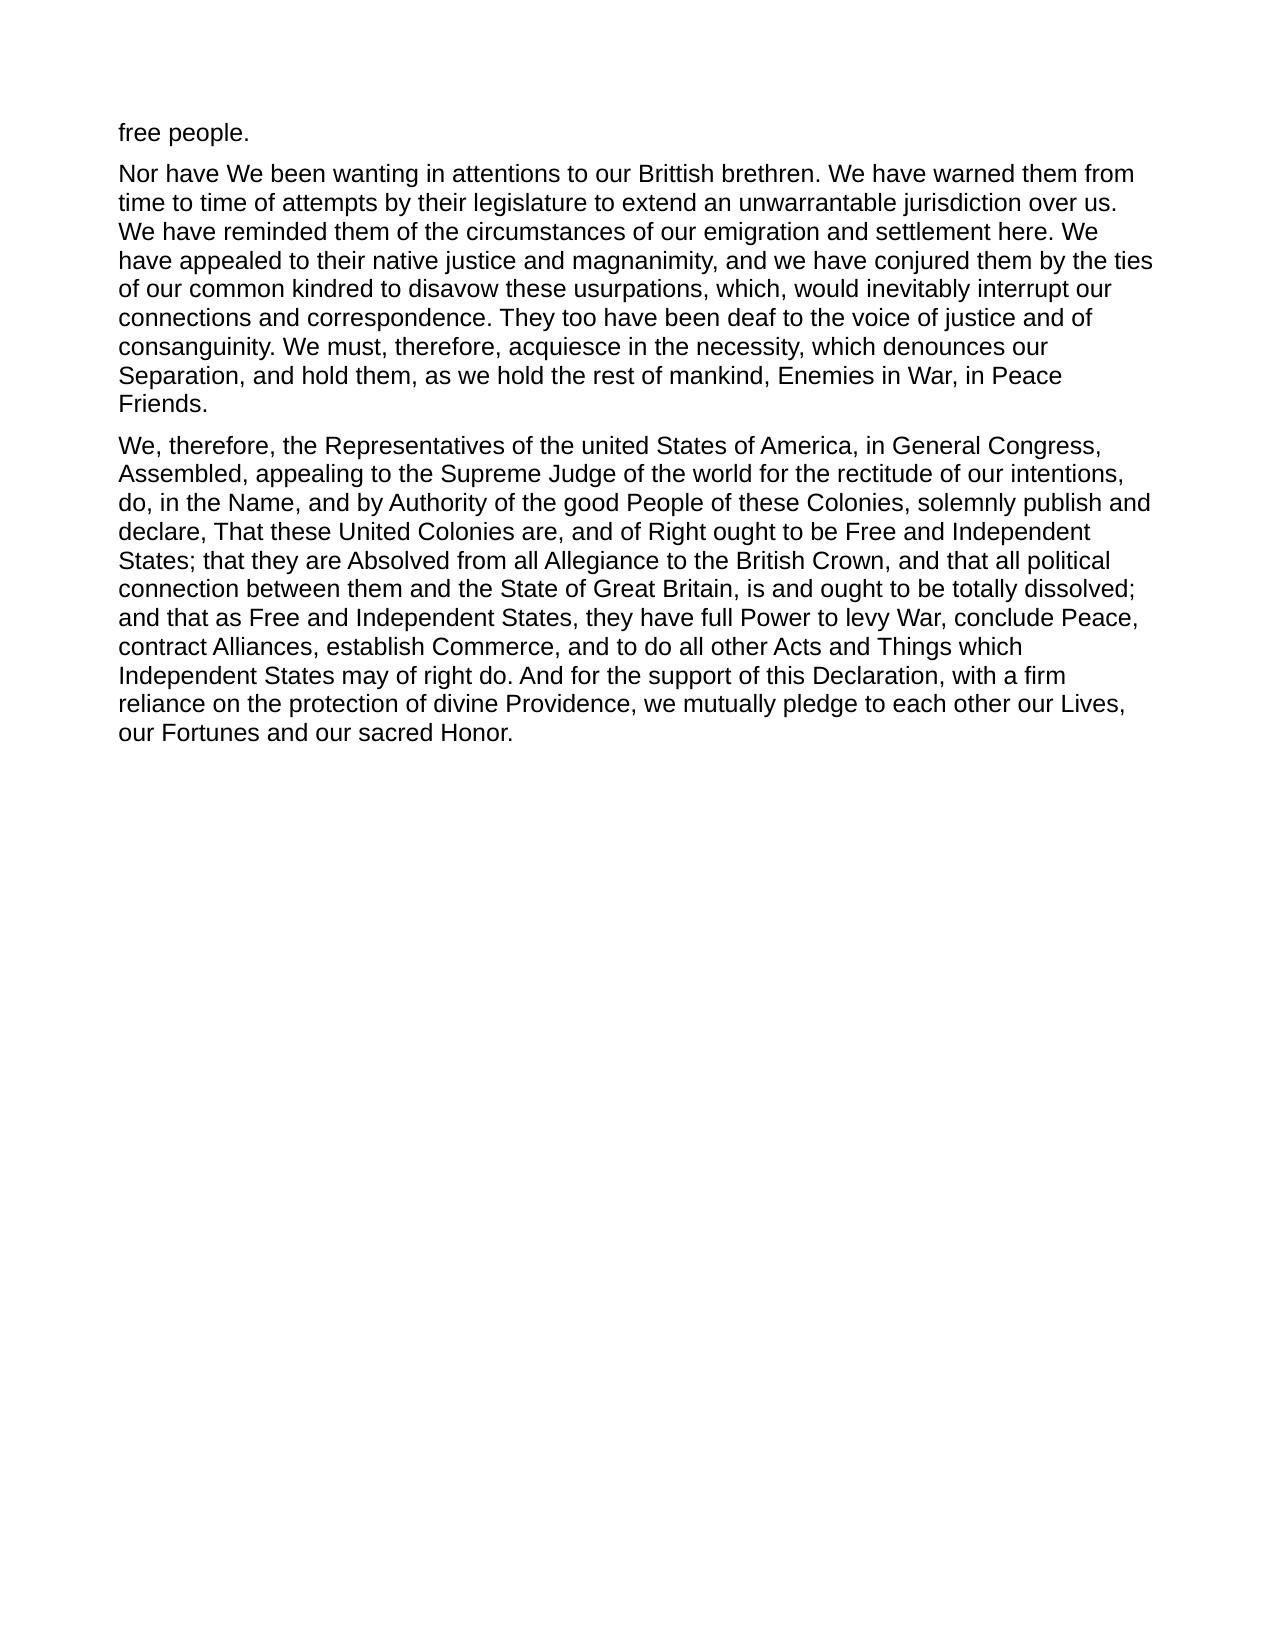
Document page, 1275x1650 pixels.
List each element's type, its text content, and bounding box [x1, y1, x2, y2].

text free people. [118, 118, 1157, 147]
text We, therefore, the Representatives of the united States of America, in General Congress, Assembled, appealing to the Supreme Judge of the world for the rectitude of our intentions, do, in the Name, and by Authority of the good People of these Colonies, solemnly publish and declare, That these United Colonies are, and of Right ought to be Free and Independent States; that they are Absolved from all Allegiance to the British Crown, and that all political connection between them and the State of Great Britain, is and ought to be totally dissolved; and that as Free and Independent States, they have full Power to levy War, conclude Peace, contract Alliances, establish Commerce, and to do all other Acts and Things which Independent States may of right do. And for the support of this Declaration, with a firm reliance on the protection of divine Providence, we mutually pledge to each other our Lives, our Fortunes and our sacred Honor. [118, 431, 1157, 747]
text Nor have We been wanting in attentions to our Brittish brethren. We have warned them from time to time of attempts by their legislature to extend an unwarrantable jurisdiction over us. We have reminded them of the circumstances of our emigration and settlement here. We have appealed to their native justice and magnanimity, and we have conjured them by the ties of our common kindred to disavow these usurpations, which, would inevitably interrupt our connections and correspondence. They too have been deaf to the voice of justice and of consanguinity. We must, therefore, acquiesce in the necessity, which denounces our Separation, and hold them, as we hold the rest of mankind, Enemies in War, in Peace Friends. [118, 159, 1157, 418]
